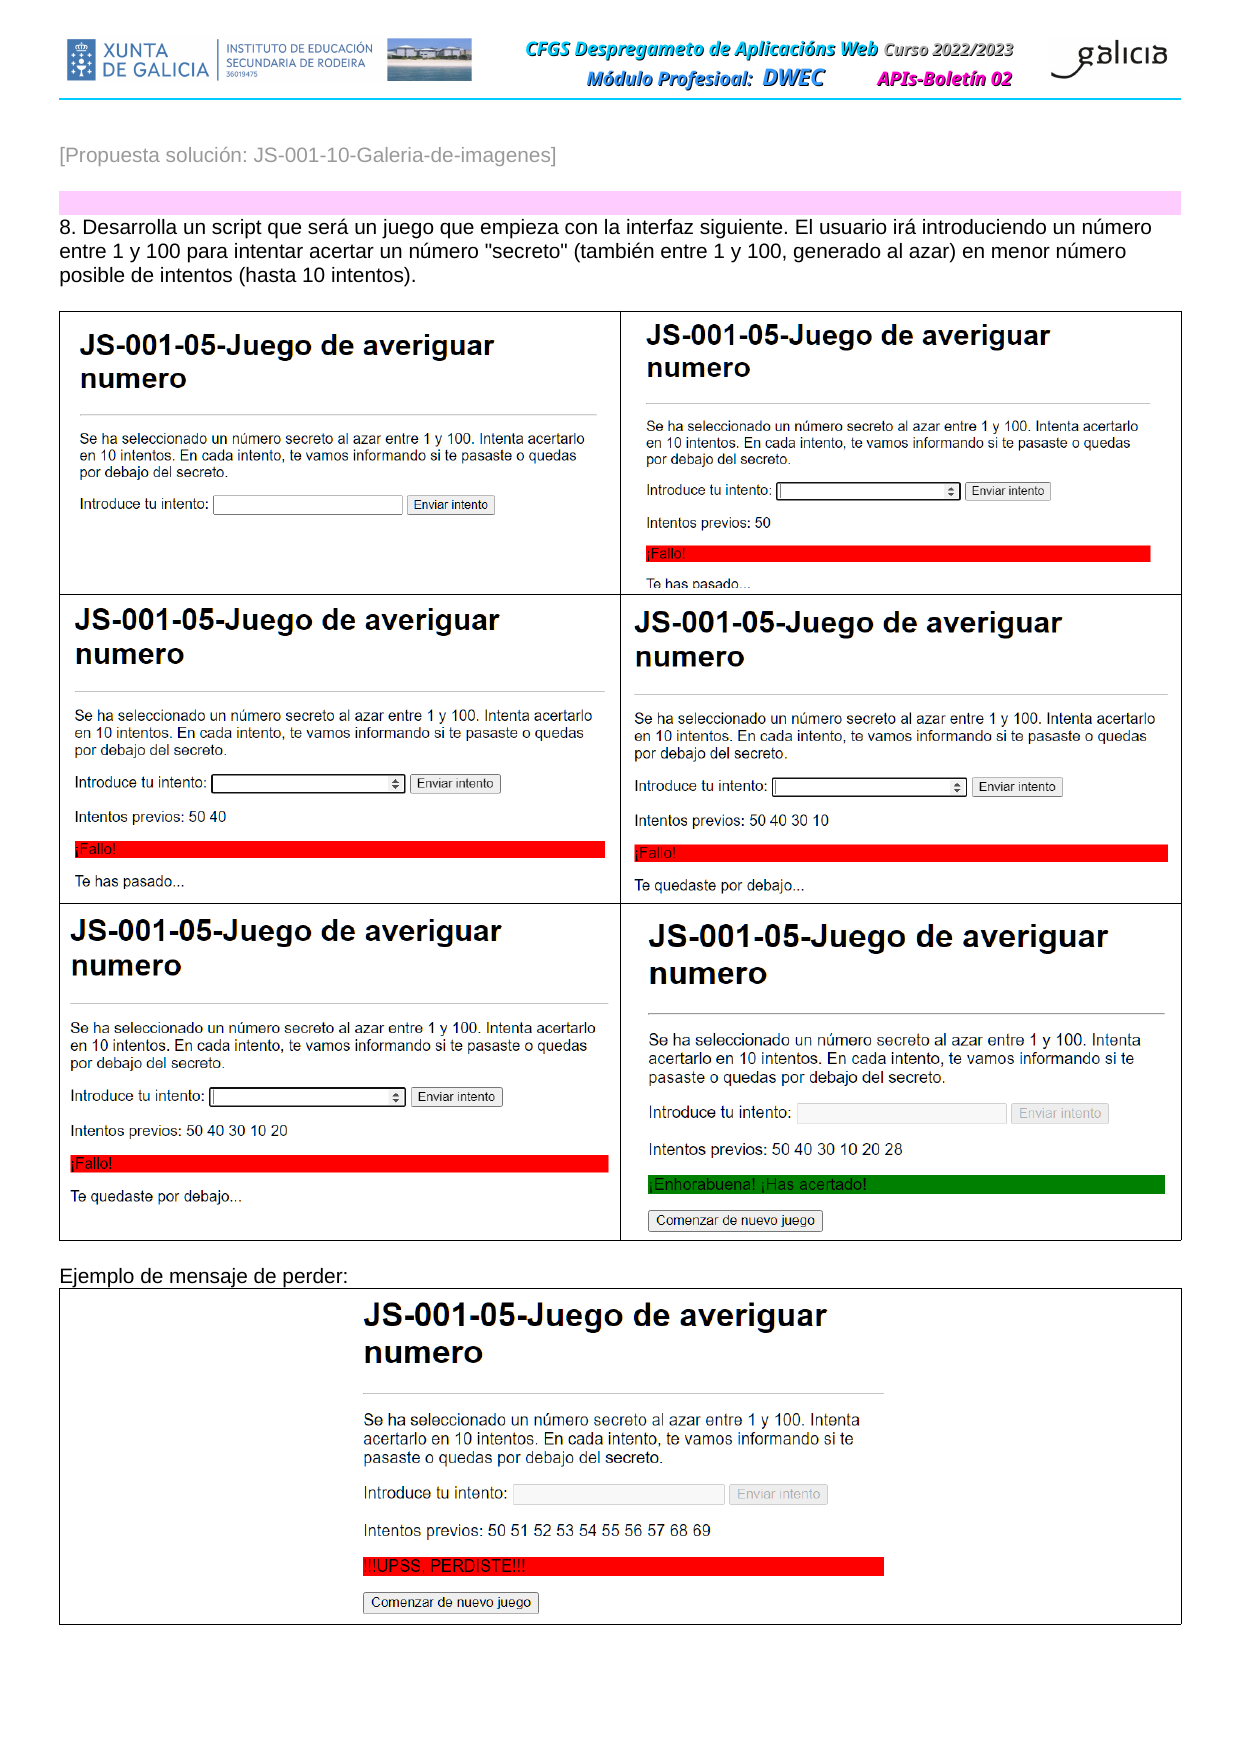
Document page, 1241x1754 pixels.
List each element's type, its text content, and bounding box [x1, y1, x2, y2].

text Ejemplo de mensaje de perder: [59, 1264, 1181, 1288]
picture [1051, 37, 1172, 82]
table_header [621, 312, 1181, 593]
table_cell [60, 904, 620, 1240]
picture [64, 908, 615, 1208]
picture [625, 908, 1176, 1235]
picture [64, 316, 615, 526]
text [Propuesta solución: JS-001-10-Galeria-de-imagenes] [59, 143, 1181, 167]
picture [347, 1294, 893, 1618]
table_cell [621, 904, 1181, 1240]
picture [64, 599, 615, 889]
text 8. Desarrolla un script que será un juego que empieza con la interfaz siguiente. El usuario irá introduciendo un número entre 1 y 100 para intentar acertar un número "secreto" (también entre 1 y 100, generado al azar) en menor número posible de intentos (hasta 10 intentos). [59, 215, 1181, 287]
picture [625, 599, 1176, 897]
table_cell [60, 595, 620, 902]
picture [636, 316, 1165, 588]
picture [64, 35, 473, 82]
table_header [60, 312, 620, 593]
table_header [60, 1289, 1181, 1624]
table_cell [621, 595, 1181, 902]
